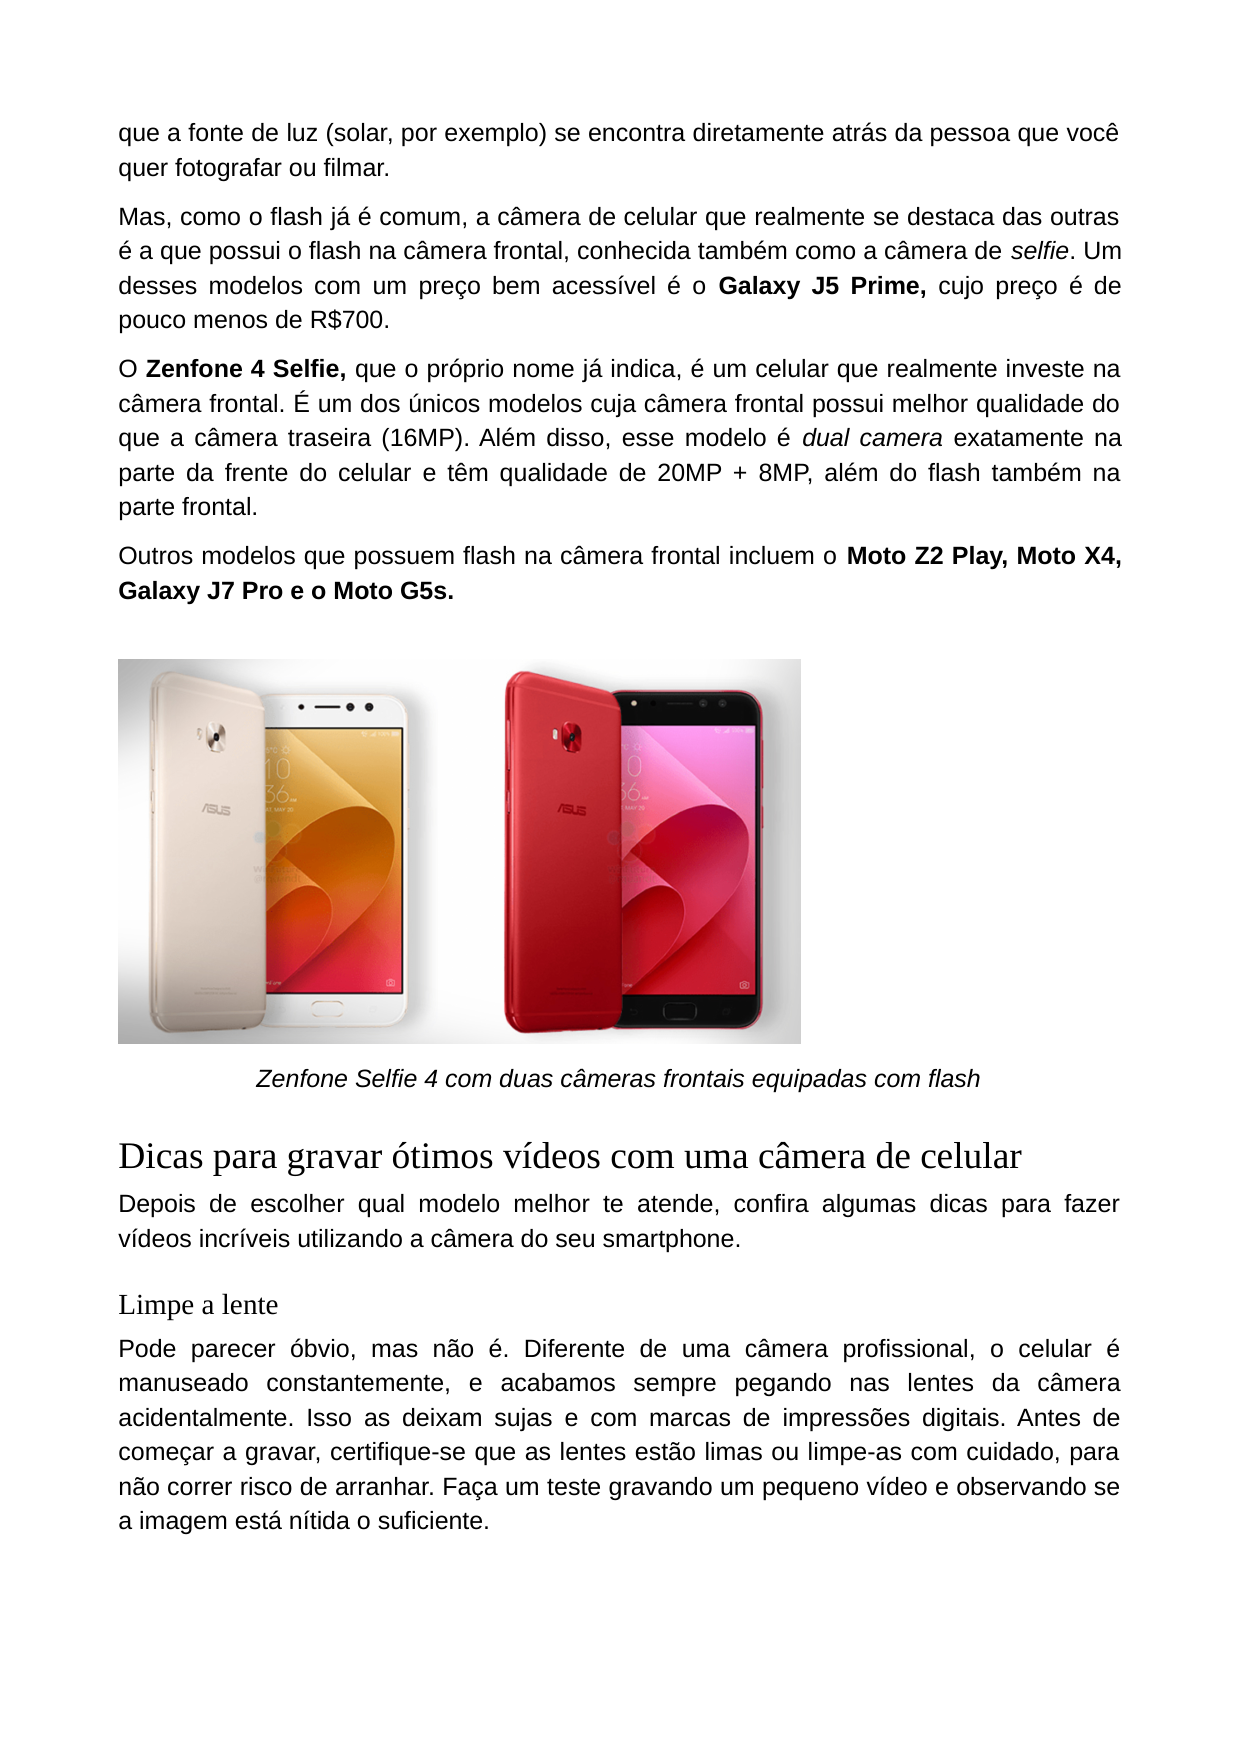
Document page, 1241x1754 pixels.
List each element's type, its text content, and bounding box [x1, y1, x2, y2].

subtitle Dicas para gravar ótimos vídeos com uma câmera de celular [118, 1134, 1122, 1177]
text Depois de escolher qual modelo melhor te atende, confira algumas dicas para fazer vídeos incríveis utilizando a câmera do seu smartphone. [118, 1189, 1122, 1253]
text O Zenfone 4 Selfie, que o próprio nome já indica, é um celular que realmente investe na câmera frontal. É um dos únicos modelos cuja câmera frontal possui melhor qualidade do que a câmera traseira (16MP). Além disso, esse modelo é dual camera exatamente na parte da frente do celular e têm qualidade de 20MP + 8MP, além do flash também na parte frontal. [118, 354, 1122, 521]
text Outros modelos que possuem flash na câmera frontal incluem o Moto Z2 Play, Moto X4, Galaxy J7 Pro e o Moto G5s. [118, 541, 1122, 604]
subtitle Limpe a lente [118, 1287, 1122, 1321]
picture [118, 659, 801, 1044]
text Pode parecer óbvio, mas não é. Diferente de uma câmera profissional, o celular é manuseado constantemente, e acabamos sempre pegando nas lentes da câmera acidentalmente. Isso as deixam sujas e com marcas de impressões digitais. Antes de começar a gravar, certifique-se que as lentes estão limas ou limpe-as com cuidado, para não correr risco de arranhar. Faça um teste gravando um pequeno vídeo e observando se a imagem está nítida o suficiente. [118, 1333, 1122, 1535]
text que a fonte de luz (solar, por exemplo) se encontra diretamente atrás da pessoa que você quer fotografar ou filmar. [118, 118, 1122, 181]
text Zenfone Selfie 4 com duas câmeras frontais equipadas com flash [118, 1064, 1122, 1093]
text Mas, como o flash já é comum, a câmera de celular que realmente se destaca das outras é a que possui o flash na câmera frontal, conhecida também como a câmera de selfie. Um desses modelos com um preço bem acessível é o Galaxy J5 Prime, cujo preço é de pouco menos de R$700. [118, 202, 1122, 334]
